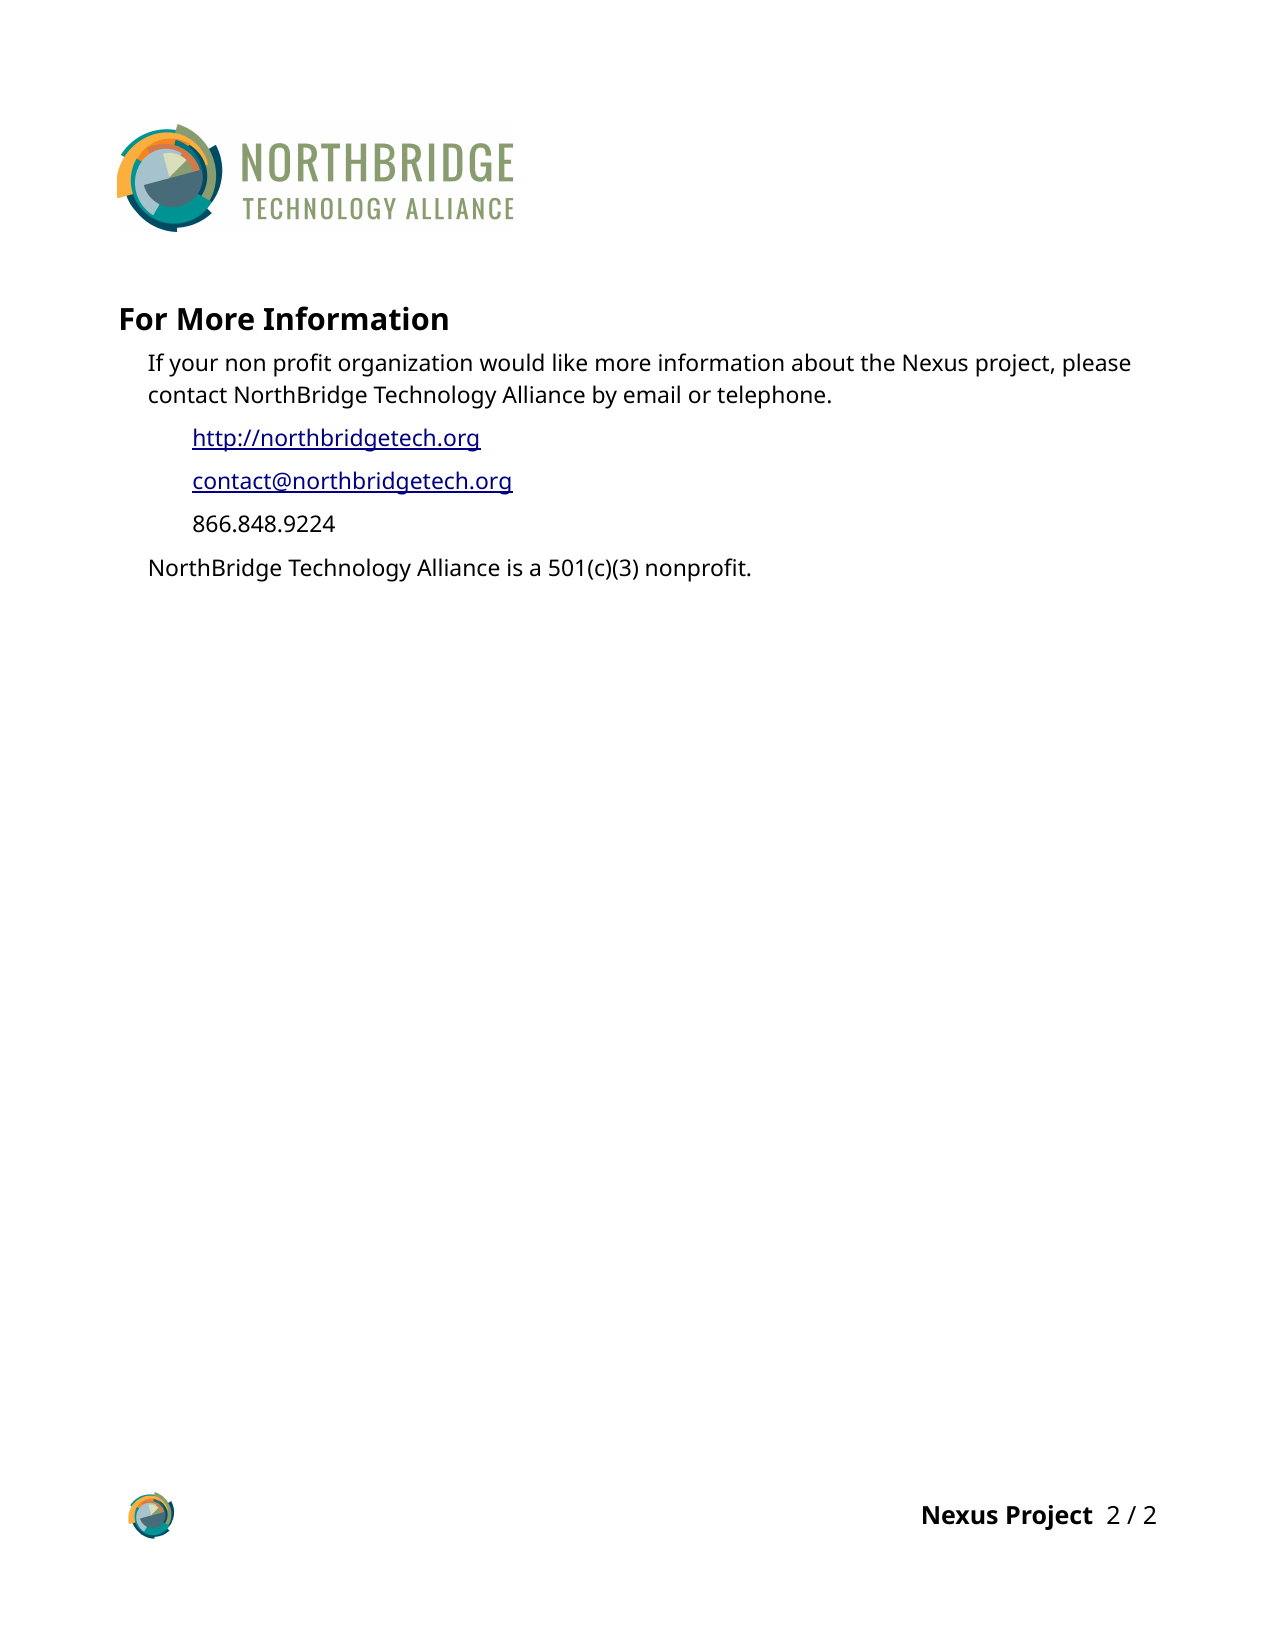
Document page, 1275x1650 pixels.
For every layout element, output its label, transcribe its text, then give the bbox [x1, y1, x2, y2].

text contact@northbridgetech.org [192, 465, 1157, 496]
text 866.848.9224 [192, 508, 1157, 539]
text http://northbridgetech.org [192, 422, 1157, 453]
text If your non profit organization would like more information about the Nexus project, please contact NorthBridge Technology Alliance by email or telephone. [148, 347, 1157, 410]
picture [128, 1492, 175, 1539]
picture [117, 124, 514, 232]
text NorthBridge Technology Alliance is a 501(c)(3) nonprofit. [148, 552, 1157, 583]
subtitle For More Information [118, 298, 1157, 340]
